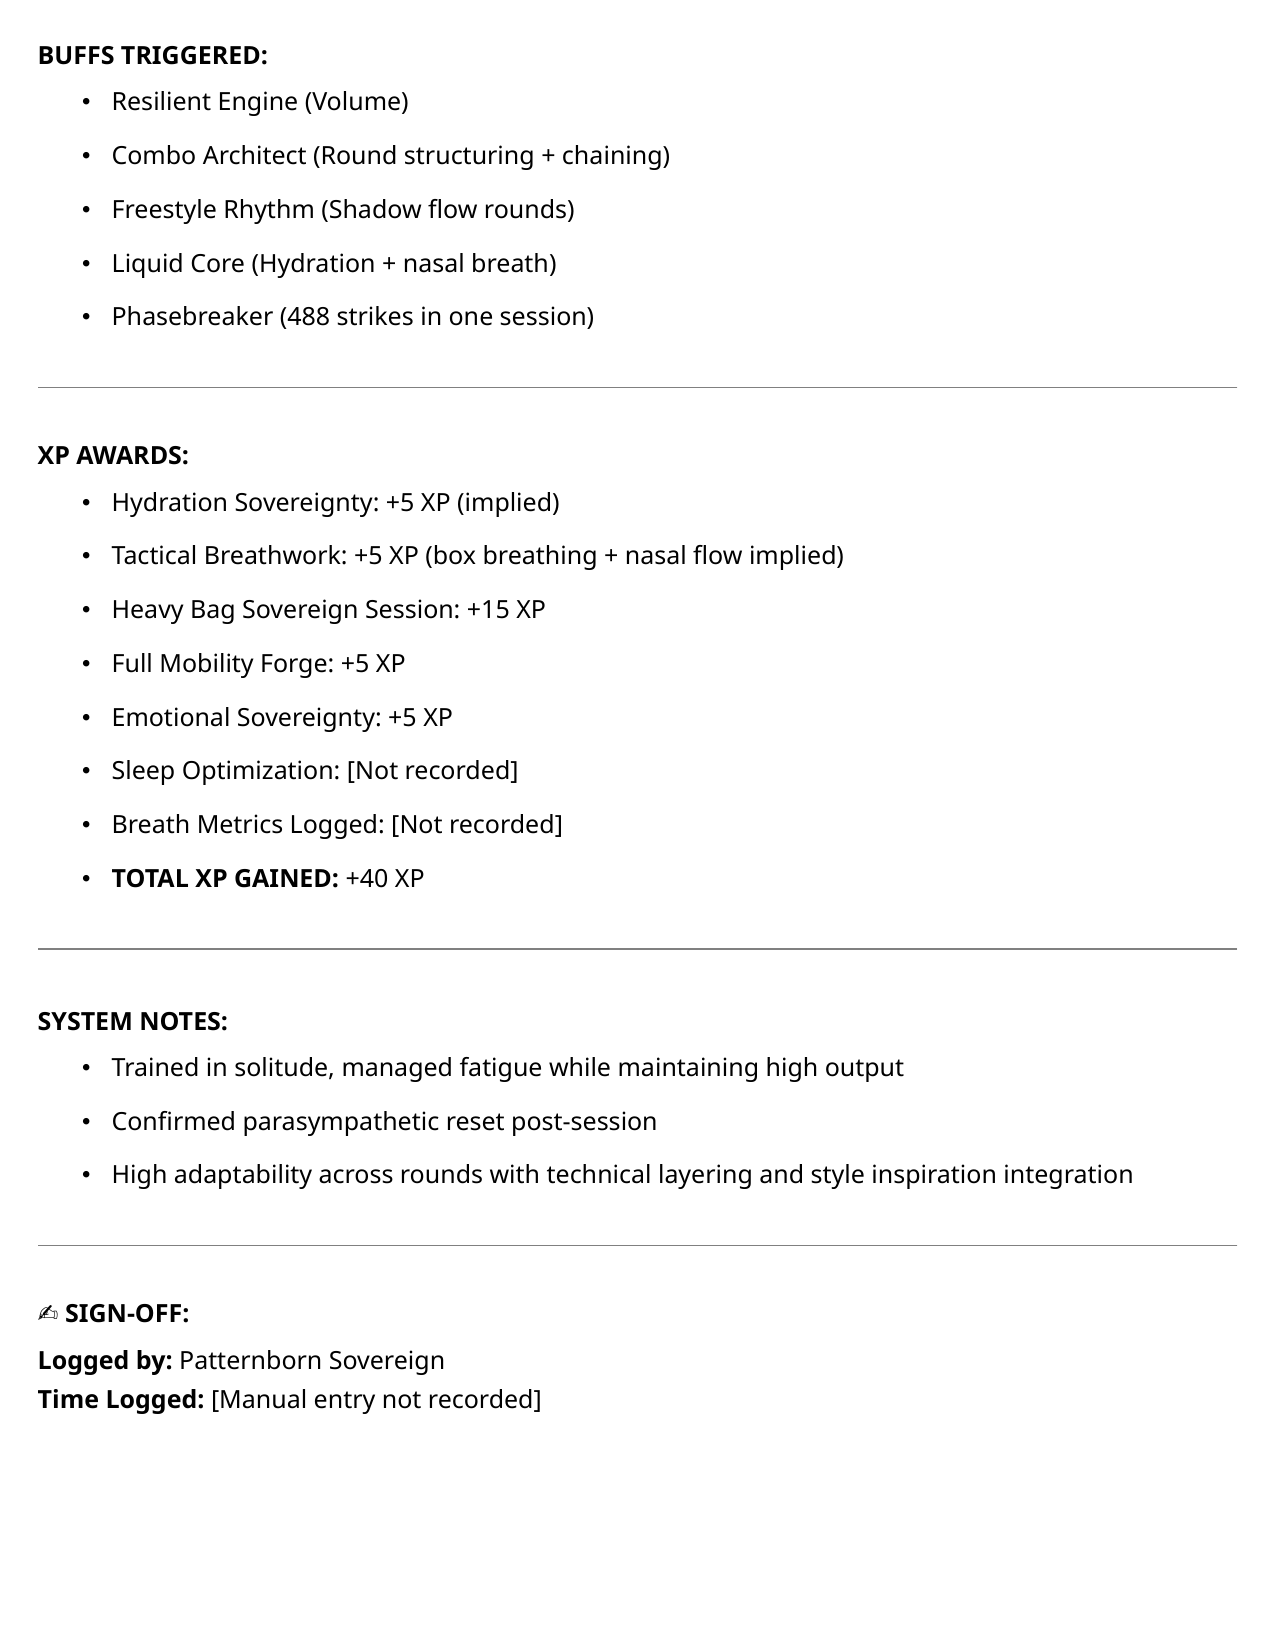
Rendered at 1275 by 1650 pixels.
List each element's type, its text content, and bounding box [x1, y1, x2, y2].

list Freestyle Rhythm (Shadow flow rounds) [82, 192, 1237, 226]
subtitle BUFFS TRIGGERED: [37, 37, 1237, 72]
list High adaptability across rounds with technical layering and style inspiration integration [82, 1157, 1237, 1191]
list Trained in solitude, managed fatigue while maintaining high output [82, 1050, 1237, 1084]
list Resilient Engine (Volume) [82, 84, 1237, 118]
list TOTAL XP GAINED: +40 XP [82, 860, 1237, 894]
list Emotional Sovereignty: +5 XP [82, 699, 1237, 733]
list Breath Metrics Logged: [Not recorded] [82, 807, 1237, 841]
list Combo Architect (Round structuring + chaining) [82, 138, 1237, 172]
list Hydration Sovereignty: +5 XP (implied) [82, 484, 1237, 518]
subtitle XP AWARDS: [37, 438, 1237, 472]
list Sleep Optimization: [Not recorded] [82, 753, 1237, 787]
list Liquid Core (Hydration + nasal breath) [82, 245, 1237, 279]
list Heavy Bag Sovereign Session: +15 XP [82, 592, 1237, 626]
text Logged by: Patternborn Sovereign Time Logged: [Manual entry not recorded] [37, 1342, 1237, 1416]
list Phasebreaker (488 strikes in one session) [82, 299, 1237, 333]
subtitle ✍️ SIGN-OFF: [37, 1296, 1237, 1330]
subtitle SYSTEM NOTES: [37, 1003, 1237, 1037]
list Confirmed parasympathetic reset post-session [82, 1103, 1237, 1137]
list Tactical Breathwork: +5 XP (box breathing + nasal flow implied) [82, 538, 1237, 572]
list Full Mobility Forge: +5 XP [82, 645, 1237, 679]
